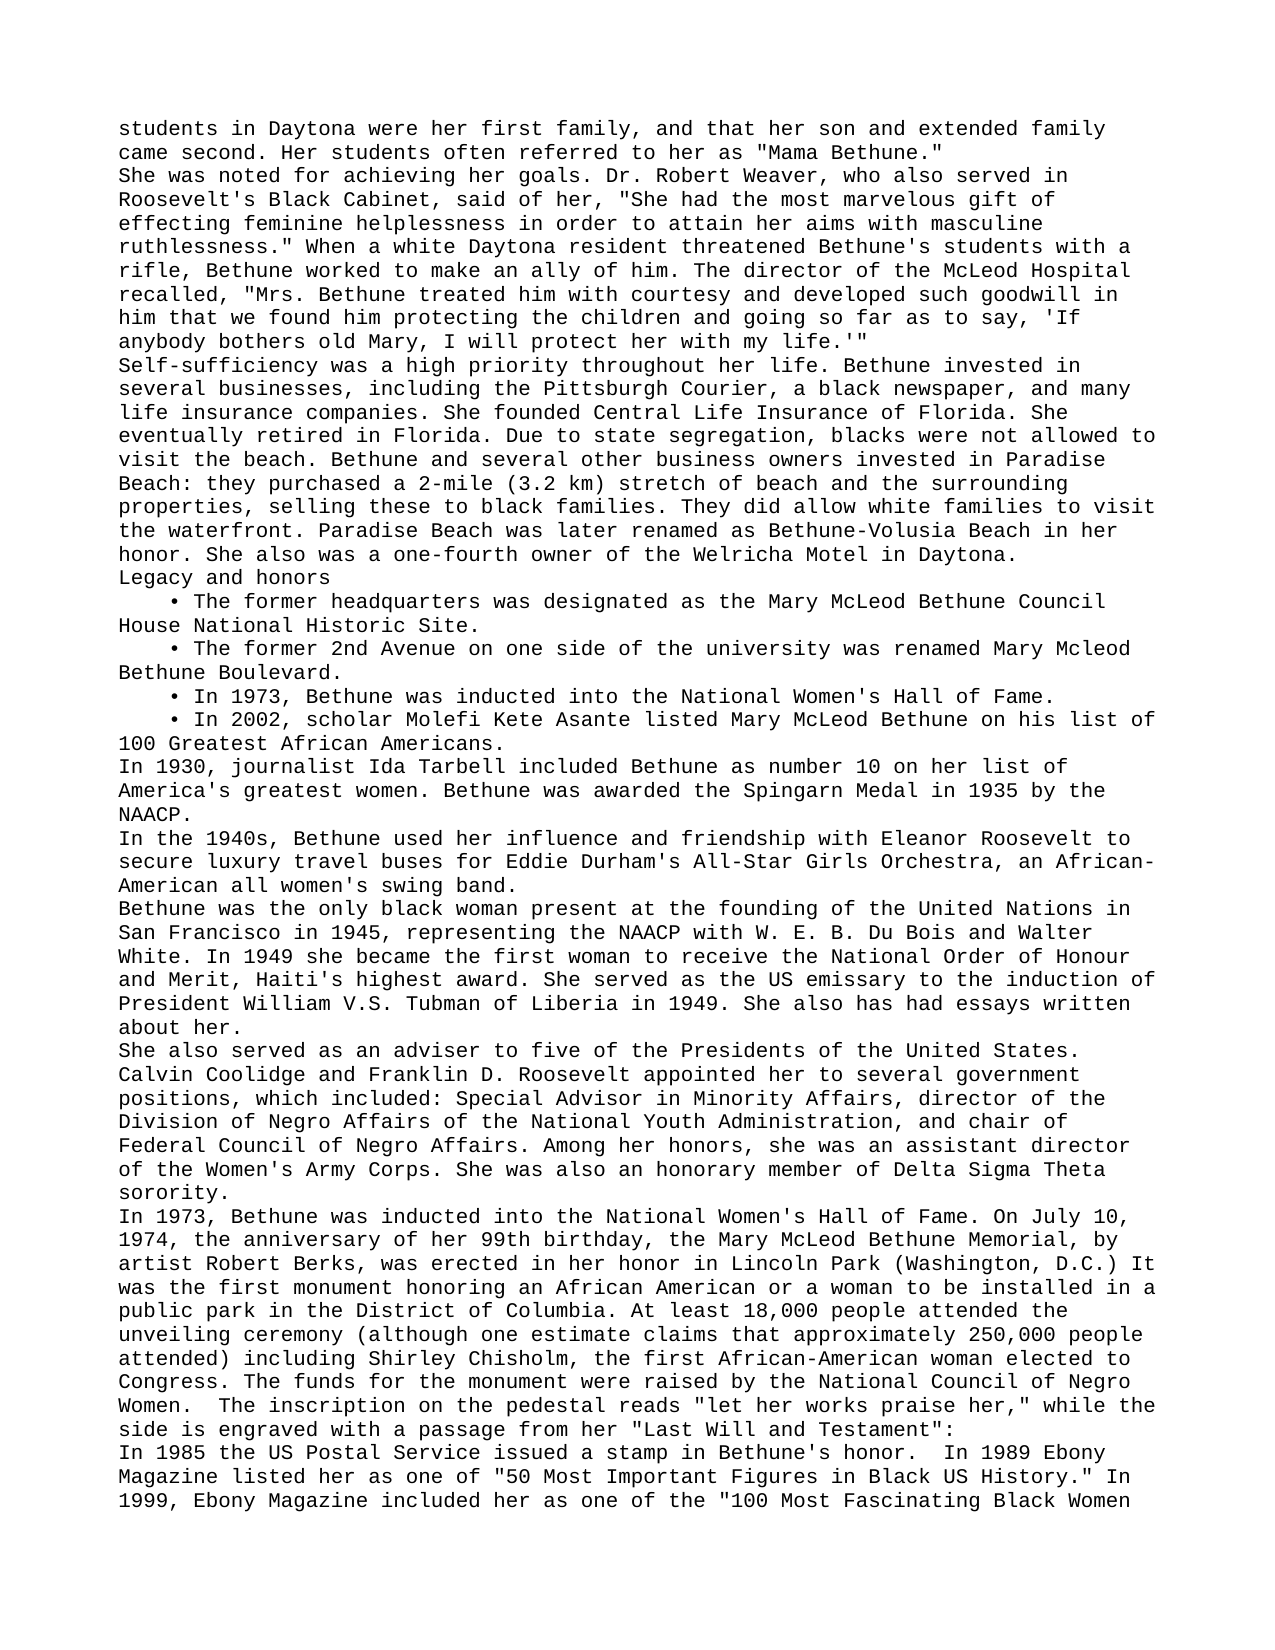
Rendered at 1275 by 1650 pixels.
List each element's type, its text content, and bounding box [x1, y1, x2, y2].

text • In 2002, scholar Molefi Kete Asante listed Mary McLeod Bethune on his list of 100 Greatest African Americans. [118, 709, 1157, 757]
text Legacy and honors [118, 567, 1157, 591]
text In 1985 the US Postal Service issued a stamp in Bethune's honor. In 1989 Ebony Magazine listed her as one of "50 Most Important Figures in Black US History." In 1999, Ebony Magazine included her as one of the "100 Most Fascinating Black Women [118, 1442, 1157, 1513]
text In 1930, journalist Ida Tarbell included Bethune as number 10 on her list of America's greatest women. Bethune was awarded the Spingarn Medal in 1935 by the NAACP. [118, 757, 1157, 827]
text • The former 2nd Avenue on one side of the university was renamed Mary Mcleod Bethune Boulevard. [118, 638, 1157, 686]
text Self-sufficiency was a high priority throughout her life. Bethune invested in several businesses, including the Pittsburgh Courier, a black newspaper, and many life insurance companies. She founded Central Life Insurance of Florida. She eventually retired in Florida. Due to state segregation, blacks were not allowed to visit the beach. Bethune and several other business owners invested in Paradise Beach: they purchased a 2-mile (3.2 km) stretch of beach and the surrounding properties, selling these to black families. They did allow white families to visit the waterfront. Paradise Beach was later renamed as Bethune-Volusia Beach in her honor. She also was a one-fourth owner of the Welricha Motel in Daytona. [118, 354, 1157, 567]
text Bethune was the only black woman present at the founding of the United Nations in San Francisco in 1945, representing the NAACP with W. E. B. Du Bois and Walter White. In 1949 she became the first woman to receive the National Order of Honour and Merit, Haiti's highest award. She served as the US emissary to the induction of President William V.S. Tubman of Liberia in 1949. She also has had essays written about her. [118, 898, 1157, 1040]
text She was noted for achieving her goals. Dr. Robert Weaver, who also served in Roosevelt's Black Cabinet, said of her, "She had the most marvelous gift of effecting feminine helplessness in order to attain her aims with masculine ruthlessness." When a white Daytona resident threatened Bethune's students with a rifle, Bethune worked to make an ally of him. The director of the McLeod Hospital recalled, "Mrs. Bethune treated him with courtesy and developed such goodwill in him that we found him protecting the children and going so far as to say, 'If anybody bothers old Mary, I will protect her with my life.'" [118, 165, 1157, 354]
text • In 1973, Bethune was inducted into the National Women's Hall of Fame. [118, 686, 1157, 709]
text She also served as an adviser to five of the Presidents of the United States. Calvin Coolidge and Franklin D. Roosevelt appointed her to several government positions, which included: Special Advisor in Minority Affairs, director of the Division of Negro Affairs of the National Youth Administration, and chair of Federal Council of Negro Affairs. Among her honors, she was an assistant director of the Women's Army Corps. She was also an honorary member of Delta Sigma Theta sorority. [118, 1040, 1157, 1206]
text • The former headquarters was designated as the Mary McLeod Bethune Council House National Historic Site. [118, 591, 1157, 638]
text students in Daytona were her first family, and that her son and extended family came second. Her students often referred to her as "Mama Bethune." [118, 118, 1157, 165]
text In the 1940s, Bethune used her influence and friendship with Eleanor Roosevelt to secure luxury travel buses for Eddie Durham's All-Star Girls Orchestra, an African-American all women's swing band. [118, 827, 1157, 898]
text In 1973, Bethune was inducted into the National Women's Hall of Fame. On July 10, 1974, the anniversary of her 99th birthday, the Mary McLeod Bethune Memorial, by artist Robert Berks, was erected in her honor in Lincoln Park (Washington, D.C.) It was the first monument honoring an African American or a woman to be installed in a public park in the District of Columbia. At least 18,000 people attended the unveiling ceremony (although one estimate claims that approximately 250,000 people attended) including Shirley Chisholm, the first African-American woman elected to Congress. The funds for the monument were raised by the National Council of Negro Women. The inscription on the pedestal reads "let her works praise her," while the side is engraved with a passage from her "Last Will and Testament": [118, 1206, 1157, 1442]
